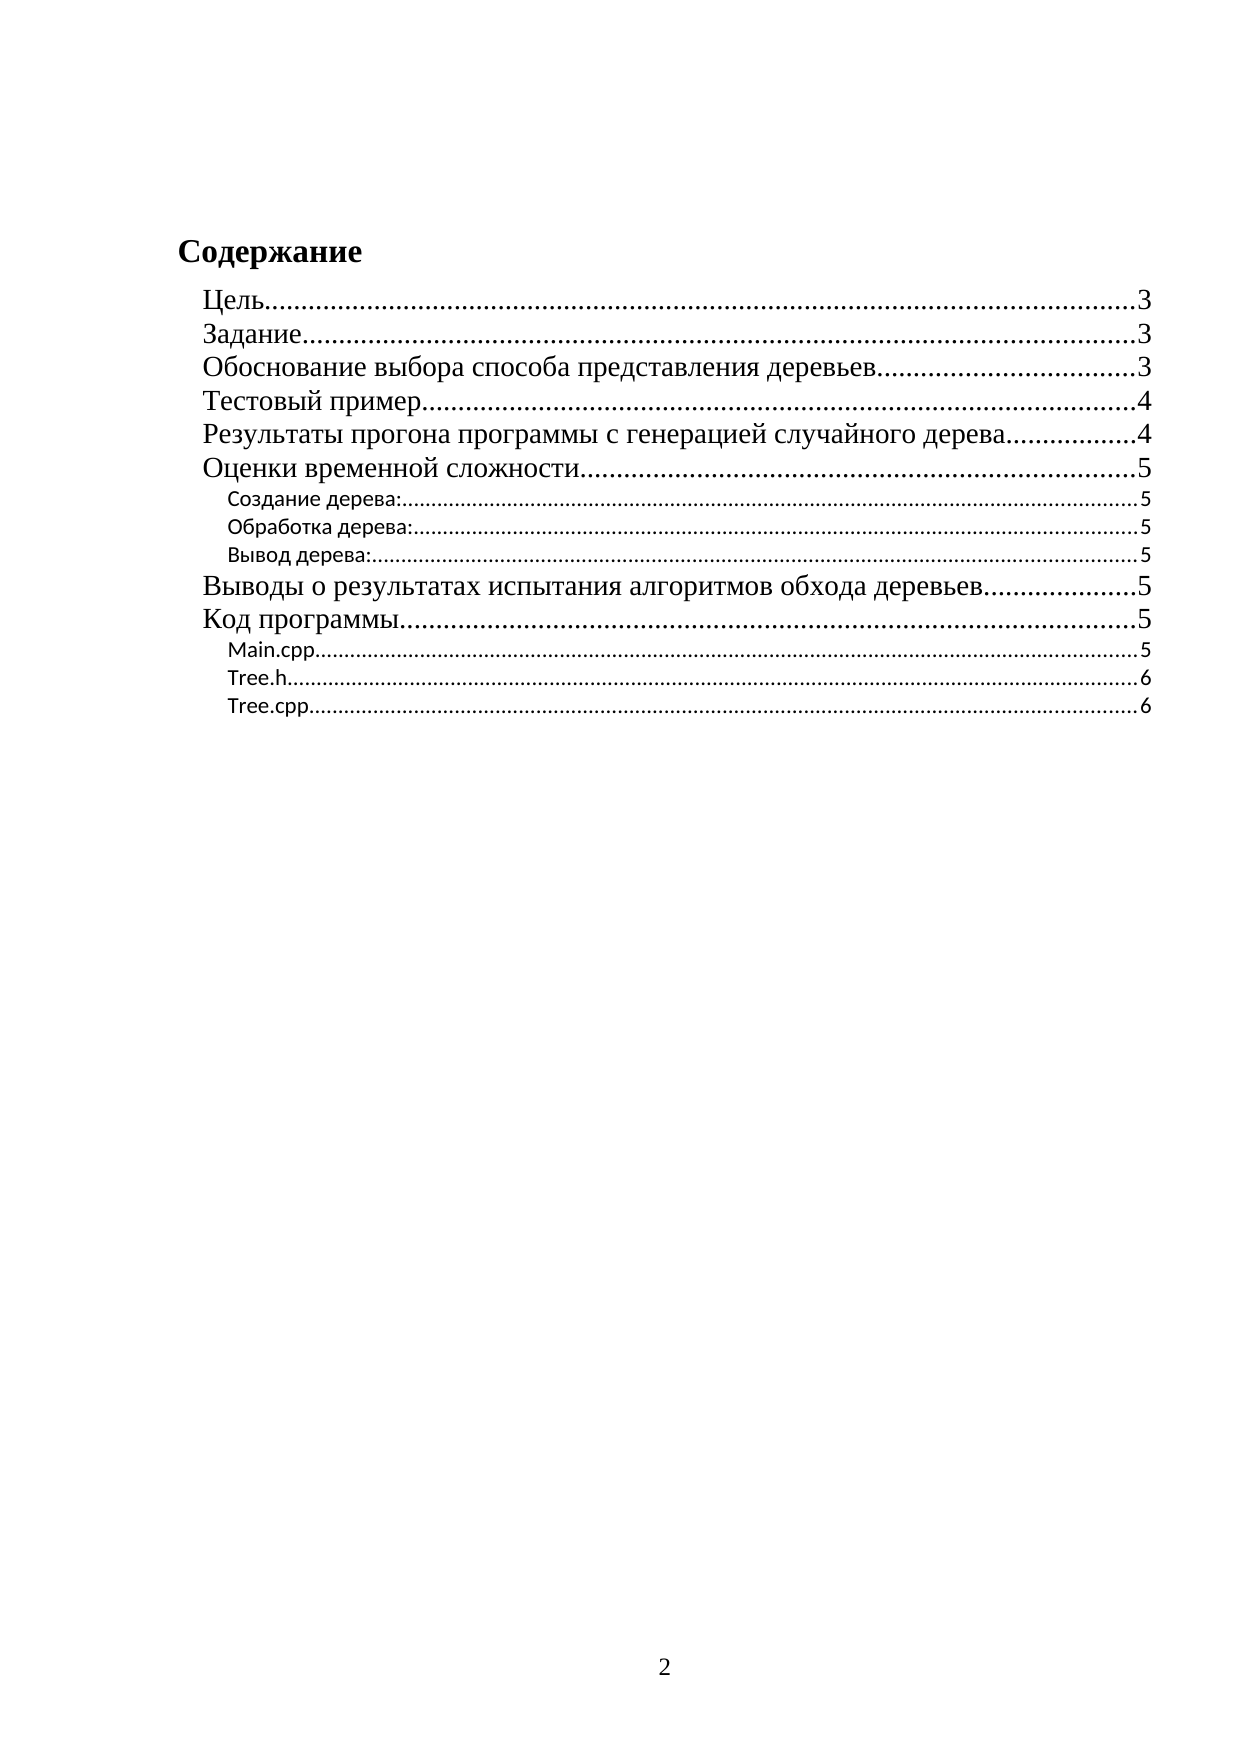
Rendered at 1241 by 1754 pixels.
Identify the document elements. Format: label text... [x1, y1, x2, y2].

text Обработка дерева: 5 [227, 512, 1152, 540]
text Задание 3 [202, 316, 1152, 349]
text Tree.cpp 6 [227, 691, 1152, 719]
text Оценки временной сложности 5 [202, 450, 1152, 484]
text Main.cpp 5 [227, 635, 1152, 663]
subtitle Содержание [177, 232, 1152, 270]
text Обоснование выбора способа представления деревьев. 3 [202, 349, 1152, 383]
text Tree.h 6 [227, 663, 1152, 691]
text Вывод дерева: 5 [227, 540, 1152, 568]
text Результаты прогона программы с генерацией случайного дерева 4 [202, 417, 1152, 450]
text Тестовый пример 4 [202, 383, 1152, 417]
text Выводы о результатах испытания алгоритмов обхода деревьев. 5 [202, 568, 1152, 601]
text Цель 3 [202, 282, 1152, 316]
text Код программы 5 [202, 601, 1152, 635]
text Создание дерева: 5 [227, 484, 1152, 512]
